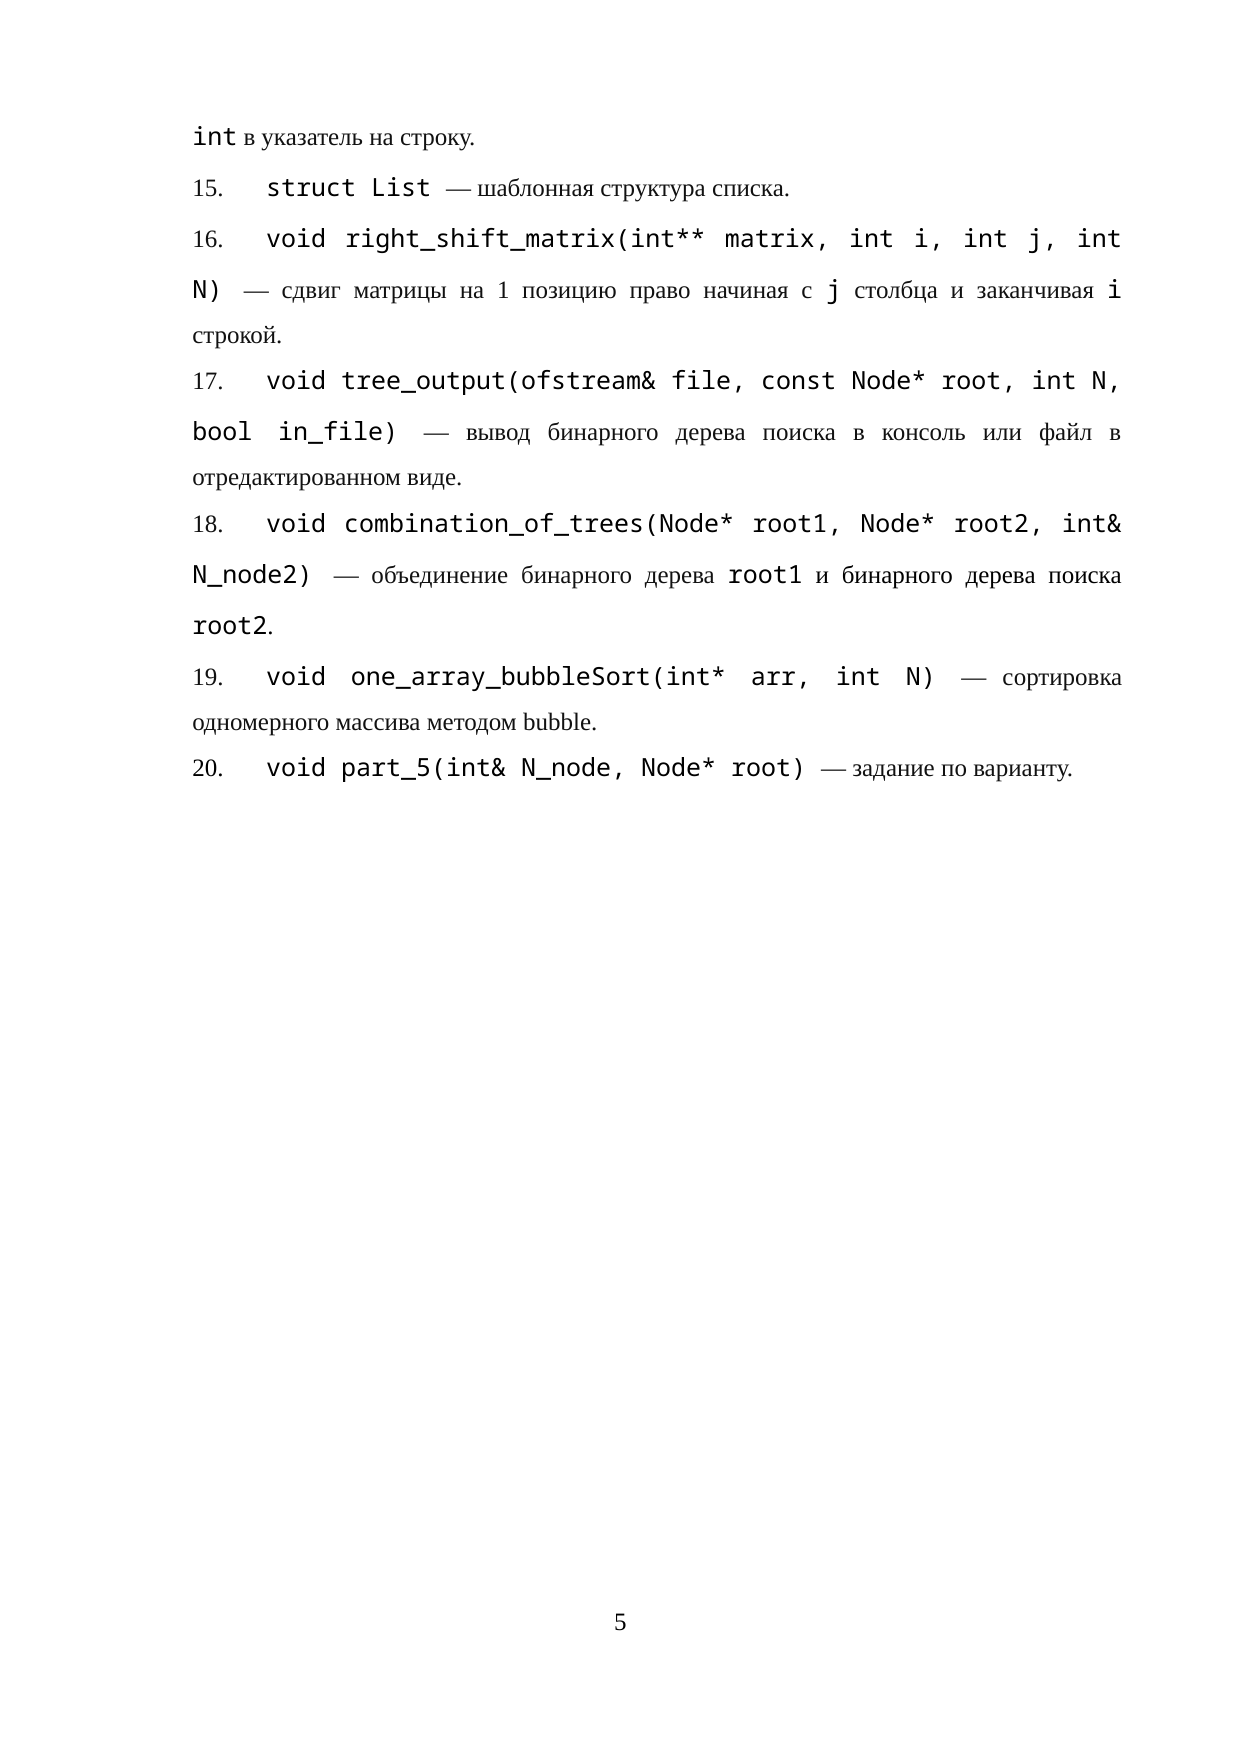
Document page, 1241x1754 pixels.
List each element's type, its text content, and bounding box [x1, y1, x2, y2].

list void one_array_bubbleSort(int* arr, int N) — сортировка одномерного массива методом bubble. [192, 658, 1122, 736]
list int в указатель на строку. [192, 118, 1122, 152]
list void combination_of_trees(Node* root1, Node* root2, int& N_node2) — объединение бинарного дерева root1 и бинарного дерева поиска root2. [192, 505, 1122, 642]
list struct List — шаблонная структура списка. [192, 169, 1122, 203]
list void right_shift_matrix(int** matrix, int i, int j, int N) — сдвиг матрицы на 1 позицию право начиная с j столбца и заканчивая i строкой. [192, 220, 1122, 348]
list void tree_output(ofstream& file, const Node* root, int N, bool in_file) — вывод бинарного дерева поиска в консоль или файл в отредактированном виде. [192, 363, 1122, 491]
list void part_5(int& N_node, Node* root) — задание по варианту. [192, 750, 1122, 784]
